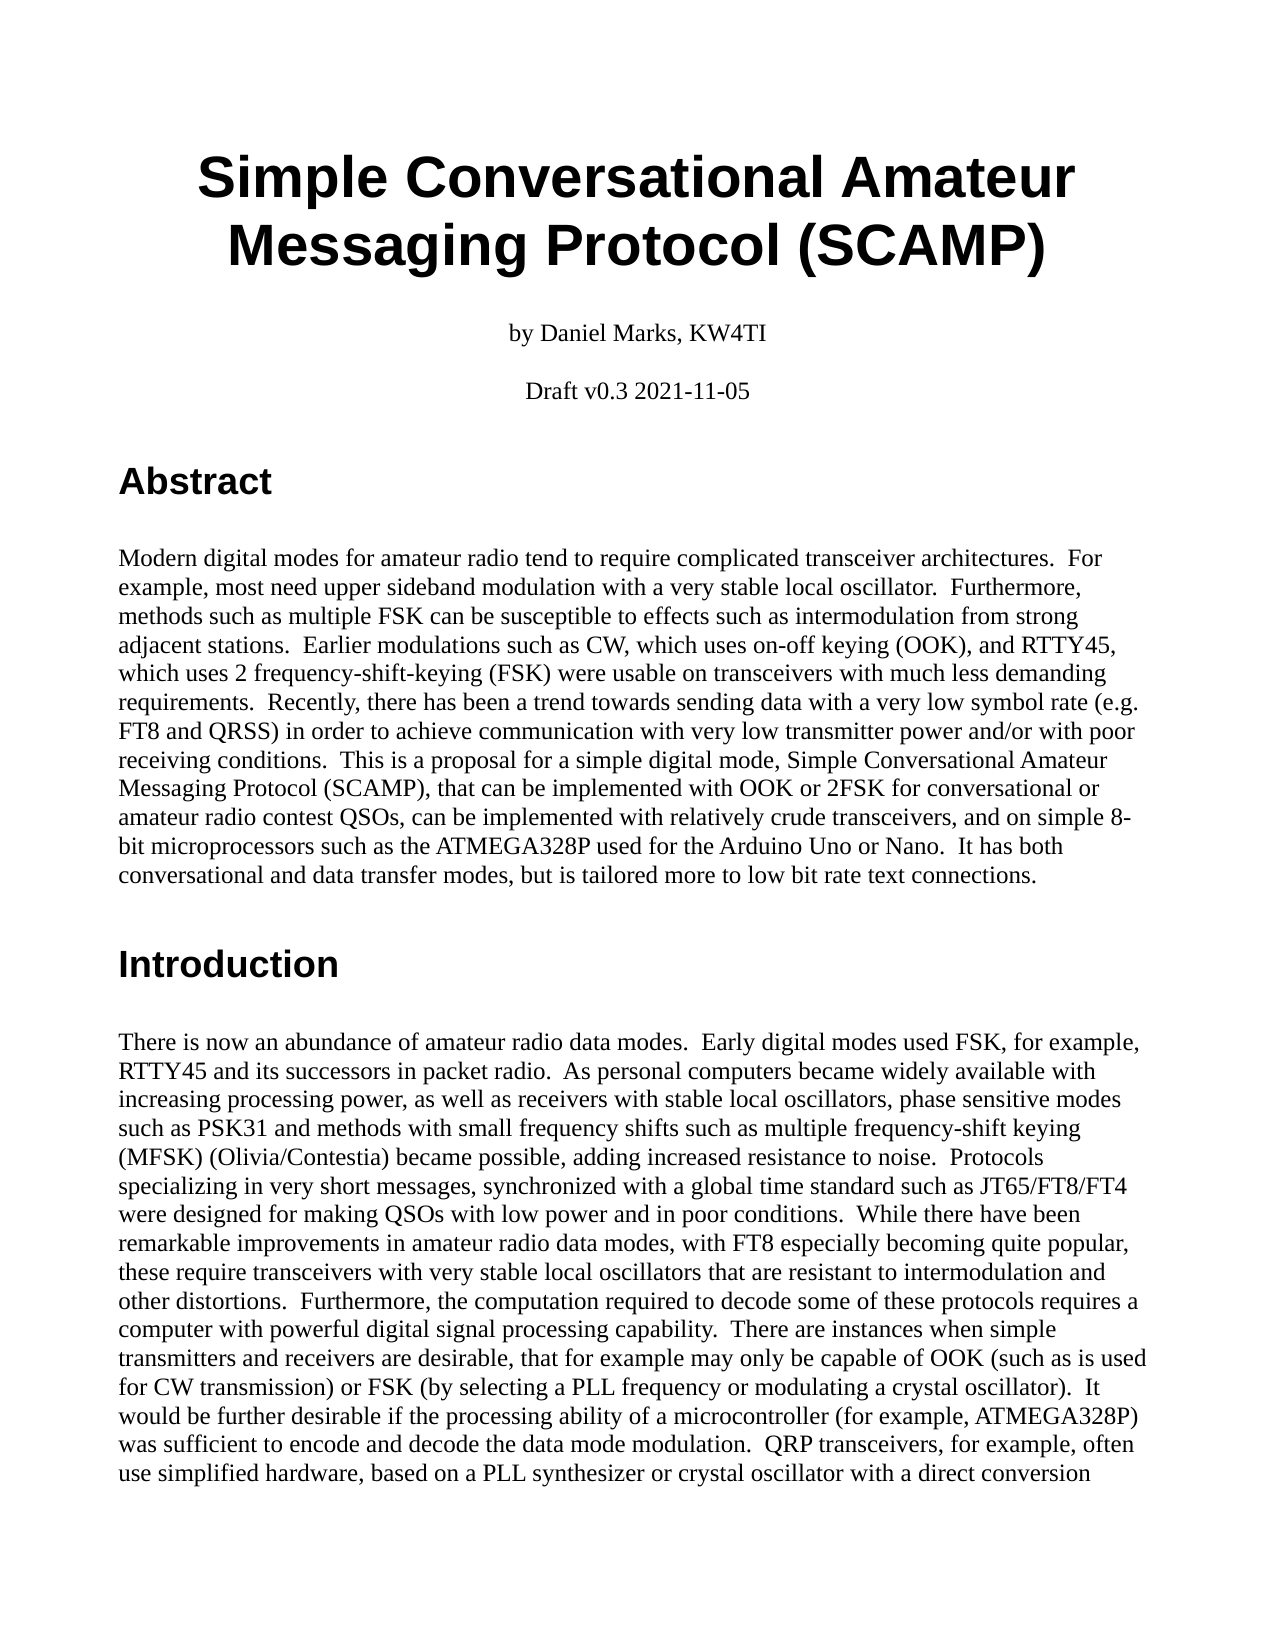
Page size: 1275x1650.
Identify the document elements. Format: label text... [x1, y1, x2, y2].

subtitle Introduction [118, 942, 1157, 986]
text There is now an abundance of amateur radio data modes. Early digital modes used FSK, for example, RTTY45 and its successors in packet radio. As personal computers became widely available with increasing processing power, as well as receivers with stable local oscillators, phase sensitive modes such as PSK31 and methods with small frequency shifts such as multiple frequency-shift keying (MFSK) (Olivia/Contestia) became possible, adding increased resistance to noise. Protocols specializing in very short messages, synchronized with a global time standard such as JT65/FT8/FT4 were designed for making QSOs with low power and in poor conditions. While there have been remarkable improvements in amateur radio data modes, with FT8 especially becoming quite popular, these require transceivers with very stable local oscillators that are resistant to intermodulation and other distortions. Furthermore, the computation required to decode some of these protocols requires a computer with powerful digital signal processing capability. There are instances when simple transmitters and receivers are desirable, that for example may only be capable of OOK (such as is used for CW transmission) or FSK (by selecting a PLL frequency or modulating a crystal oscillator). It would be further desirable if the processing ability of a microcontroller (for example, ATMEGA328P) was sufficient to encode and decode the data mode modulation. QRP transceivers, for example, often use simplified hardware, based on a PLL synthesizer or crystal oscillator with a direct conversion [118, 1027, 1157, 1487]
title Simple Conversational Amateur Messaging Protocol (SCAMP) [118, 143, 1157, 277]
text Modern digital modes for amateur radio tend to require complicated transceiver architectures. For example, most need upper sideband modulation with a very stable local oscillator. Furthermore, methods such as multiple FSK can be susceptible to effects such as intermodulation from strong adjacent stations. Earlier modulations such as CW, which uses on-off keying (OOK), and RTTY45, which uses 2 frequency-shift-keying (FSK) were usable on transceivers with much less demanding requirements. Recently, there has been a trend towards sending data with a very low symbol rate (e.g. FT8 and QRSS) in order to achieve communication with very low transmitter power and/or with poor receiving conditions. This is a proposal for a simple digital mode, Simple Conversational Amateur Messaging Protocol (SCAMP), that can be implemented with OOK or 2FSK for conversational or amateur radio contest QSOs, can be implemented with relatively crude transceivers, and on simple 8-bit microprocessors such as the ATMEGA328P used for the Arduino Uno or Nano. It has both conversational and data transfer modes, but is tailored more to low bit rate text connections. [118, 543, 1157, 888]
text Draft v0.3 2021-11-05 [118, 376, 1157, 405]
subtitle Abstract [118, 458, 1157, 502]
text by Daniel Marks, KW4TI [118, 318, 1157, 347]
